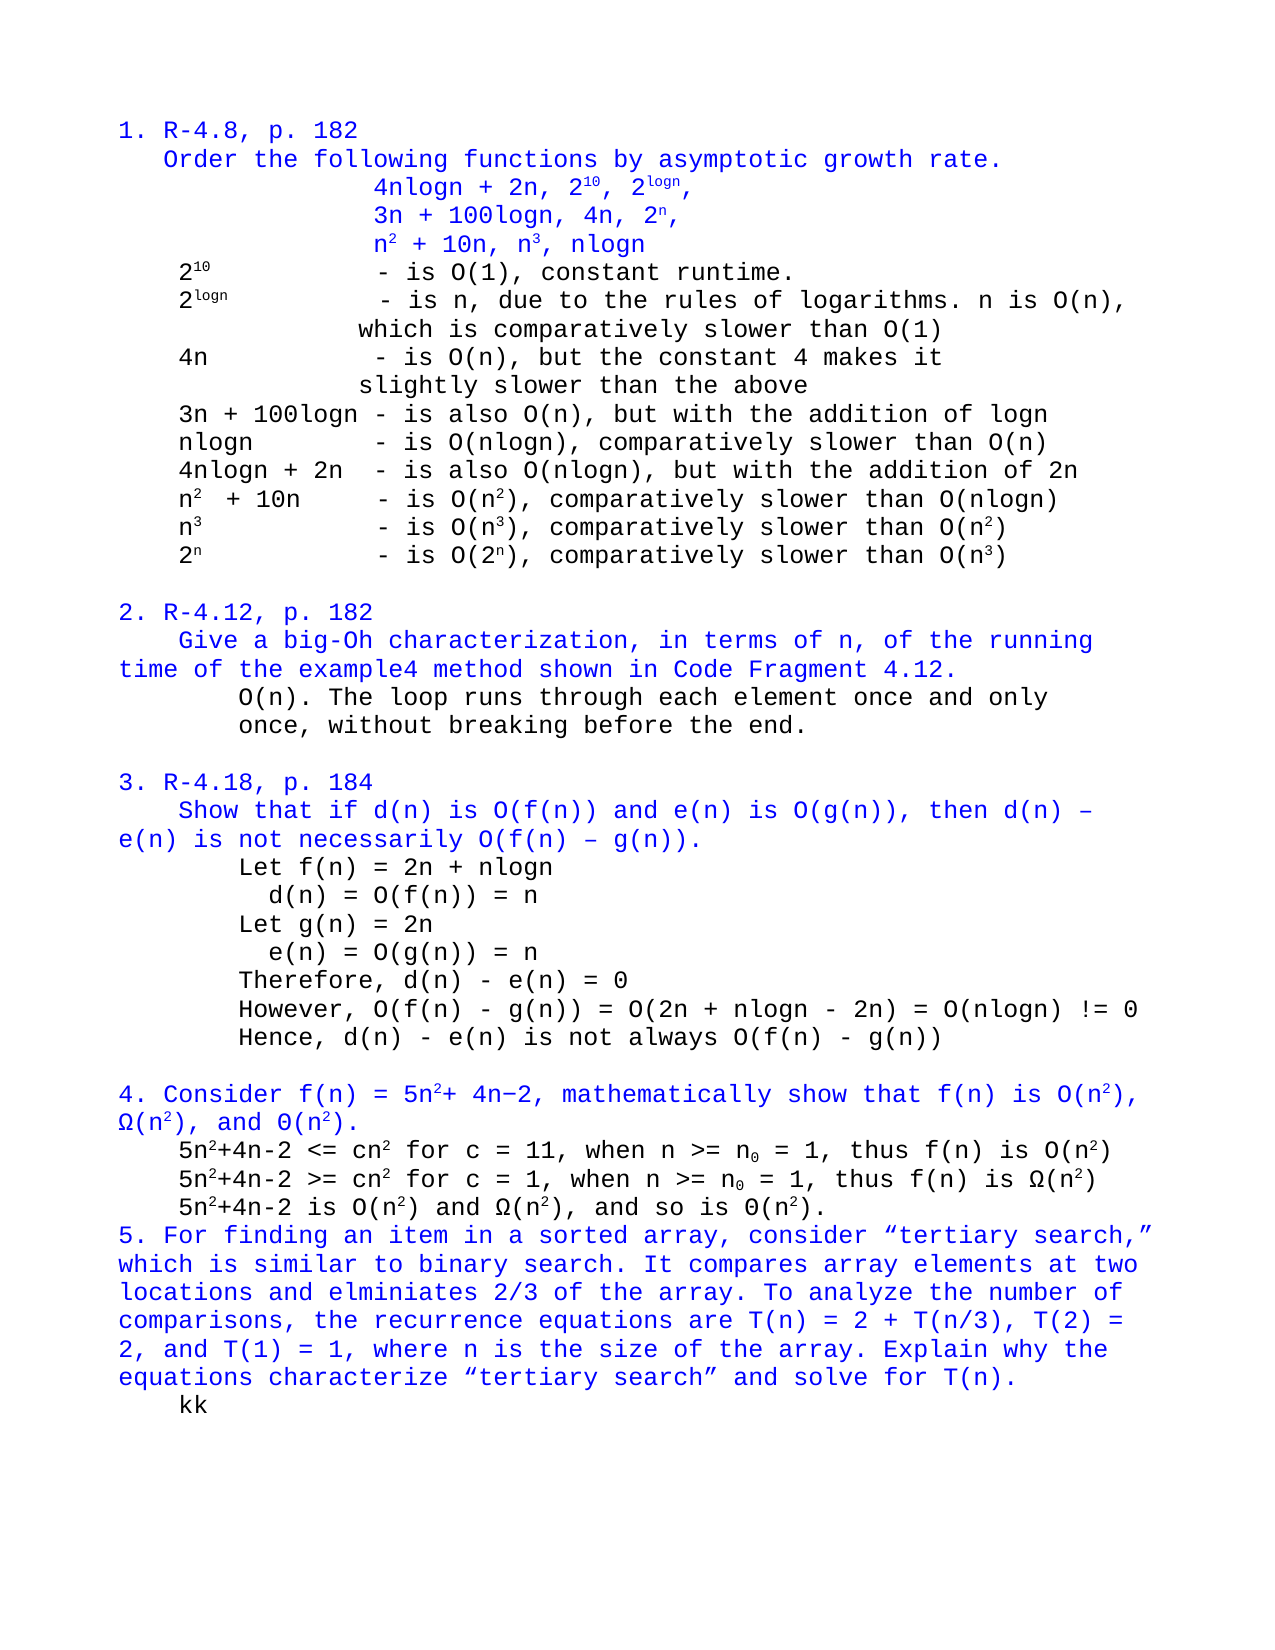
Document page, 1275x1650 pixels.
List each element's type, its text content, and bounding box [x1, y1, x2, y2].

text 3n + 100logn, 4n, 2n, [118, 203, 1157, 231]
text nlogn - is O(nlogn), comparatively slower than O(n) [118, 430, 1157, 458]
text Therefore, d(n) - e(n) = 0 [118, 968, 1157, 996]
text 4n - is O(n), but the constant 4 makes it [118, 345, 1157, 373]
text Let g(n) = 2n [118, 911, 1157, 940]
text 2logn - is n, due to the rules of logarithms. n is O(n), [118, 288, 1157, 316]
text 4nlogn + 2n - is also O(nlogn), but with the addition of 2n [118, 458, 1157, 486]
text 3n + 100logn - is also O(n), but with the addition of logn [118, 401, 1157, 430]
text 210 - is O(1), constant runtime. [118, 260, 1157, 288]
text n2 + 10n - is O(n2), comparatively slower than O(nlogn) [118, 486, 1157, 515]
text 2. R-4.12, p. 182 [118, 600, 1157, 628]
text slightly slower than the above [118, 373, 1157, 401]
text 4nlogn + 2n, 210, 2logn, [118, 175, 1157, 203]
text once, without breaking before the end. [118, 713, 1157, 741]
text e(n) = O(g(n)) = n [118, 940, 1157, 968]
text 2n - is O(2n), comparatively slower than O(n3) [118, 543, 1157, 571]
text n2 + 10n, n3, nlogn [118, 231, 1157, 260]
text 5n2+4n-2 <= cn2 for c = 11, when n >= n0 = 1, thus f(n) is O(n2) [118, 1138, 1157, 1166]
text d(n) = O(f(n)) = n [118, 883, 1157, 911]
text 5n2+4n-2 >= cn2 for c = 1, when n >= n0 = 1, thus f(n) is Ω(n2) [118, 1166, 1157, 1195]
text Let f(n) = 2n + nlogn [118, 855, 1157, 883]
text 4. Consider f(n) = 5n2+ 4n−2, mathematically show that f(n) is O(n2), Ω(n2), and Θ(n2). [118, 1081, 1157, 1138]
text 5. For finding an item in a sorted array, consider “tertiary search,” which is similar to binary search. It compares array elements at two locations and elminiates 2/3 of the array. To analyze the number of comparisons, the recurrence equations are T(n) = 2 + T(n/3), T(2) = 2, and T(1) = 1, where n is the size of the array. Explain why the equations characterize “tertiary search” and solve for T(n). [118, 1223, 1157, 1393]
text Give a big-Oh characterization, in terms of n, of the running time of the example4 method shown in Code Fragment 4.12. [118, 628, 1157, 685]
text which is comparatively slower than O(1) [118, 316, 1157, 345]
text Hence, d(n) - e(n) is not always O(f(n) - g(n)) [118, 1025, 1157, 1053]
text However, O(f(n) - g(n)) = O(2n + nlogn - 2n) = O(nlogn) != 0 [118, 996, 1157, 1025]
text O(n). The loop runs through each element once and only [118, 685, 1157, 713]
text 5n2+4n-2 is O(n2) and Ω(n2), and so is Θ(n2). [118, 1195, 1157, 1223]
text Order the following functions by asymptotic growth rate. [118, 146, 1157, 175]
text 3. R-4.18, p. 184 [118, 770, 1157, 798]
text Show that if d(n) is O(f(n)) and e(n) is O(g(n)), then d(n) – e(n) is not necessarily O(f(n) – g(n)). [118, 798, 1157, 855]
text n3 - is O(n3), comparatively slower than O(n2) [118, 515, 1157, 543]
text 1. R-4.8, p. 182 [118, 118, 1157, 146]
text kk [118, 1393, 1157, 1421]
